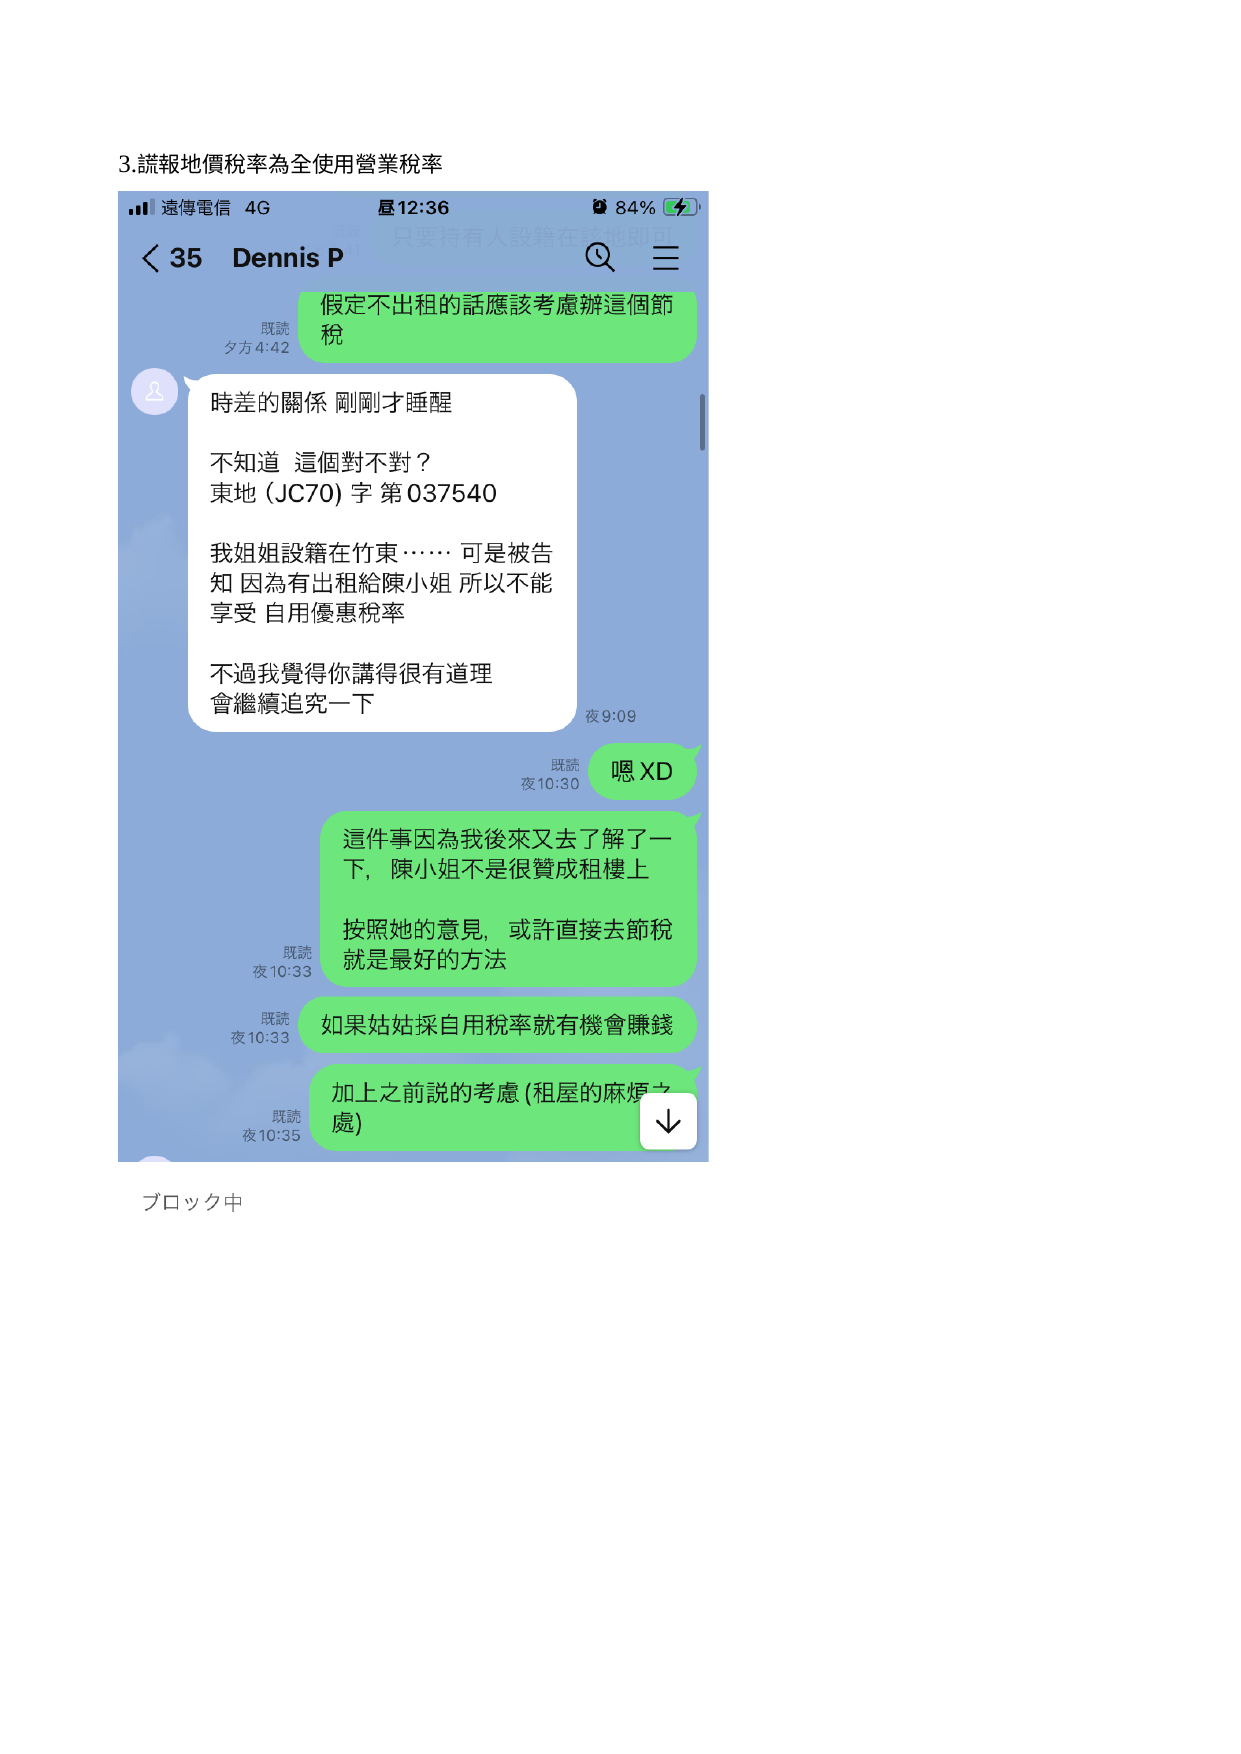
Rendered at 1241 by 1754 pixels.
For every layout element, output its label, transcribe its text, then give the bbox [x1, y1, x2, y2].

picture [118, 191, 709, 1242]
text 3.謊報地價稅率為全使用營業稅率 [118, 147, 1122, 178]
